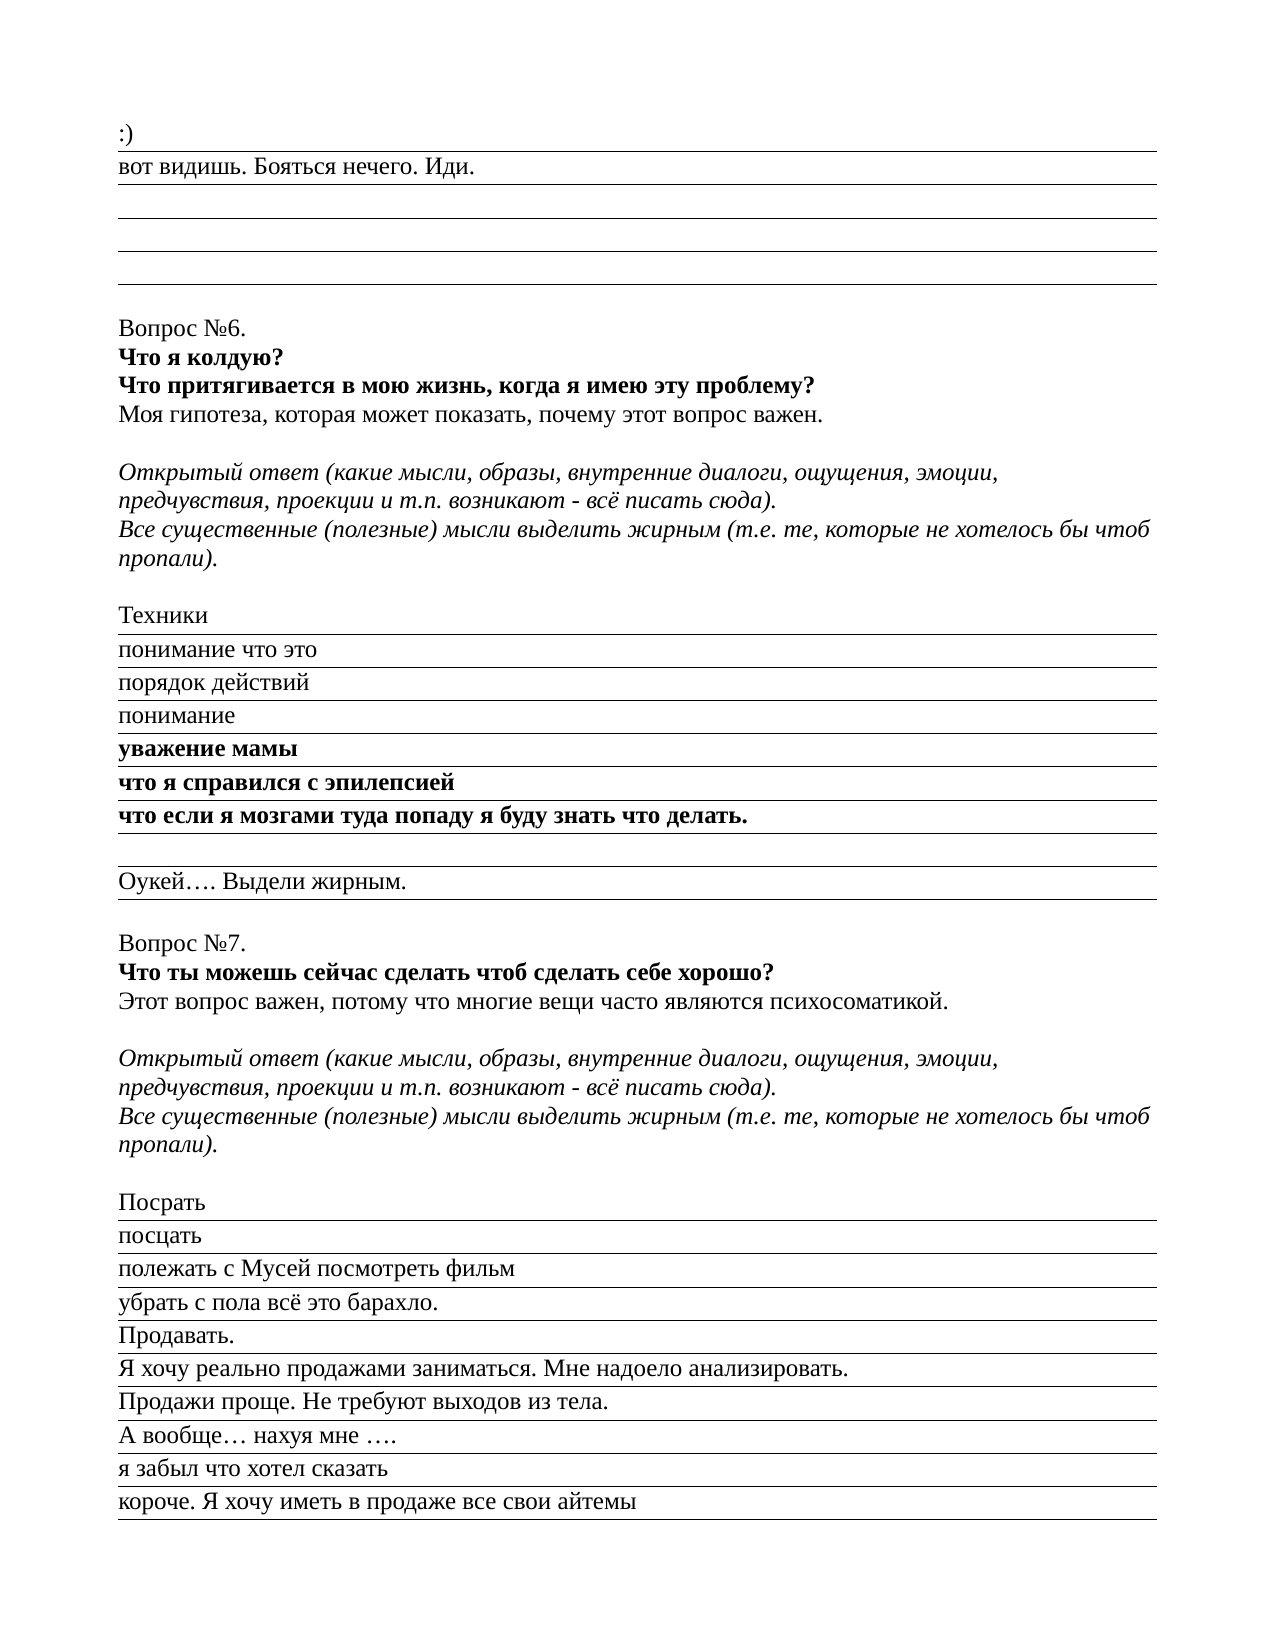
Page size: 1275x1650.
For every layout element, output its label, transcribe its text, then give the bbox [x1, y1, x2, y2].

text Открытый ответ (какие мысли, образы, внутренние диалоги, ощущения, эмоции, предчувствия, проекции и т.п. возникают - всё писать сюда). [118, 457, 1157, 514]
text понимание [118, 701, 1157, 733]
text Посрать [118, 1187, 1157, 1220]
text уважение мамы [118, 734, 1157, 766]
text Продавать. [118, 1321, 1157, 1353]
text Вопрос №7. [118, 928, 1157, 957]
text Я хочу реально продажами заниматься. Мне надоело анализировать. [118, 1354, 1157, 1386]
text Что я колдую? [118, 342, 1157, 371]
text Все существенные (полезные) мысли выделить жирным (т.е. те, которые не хотелось бы чтоб пропали). [118, 1101, 1157, 1158]
text порядок действий [118, 668, 1157, 700]
text Продажи проще. Не требуют выходов из тела. [118, 1387, 1157, 1420]
text Моя гипотеза, которая может показать, почему этот вопрос важен. [118, 399, 1157, 428]
text Техники [118, 601, 1157, 634]
text Что ты можешь сейчас сделать чтоб сделать себе хорошо? [118, 957, 1157, 986]
text полежать с Мусей посмотреть фильм [118, 1254, 1157, 1287]
text :) [118, 118, 1157, 151]
text Открытый ответ (какие мысли, образы, внутренние диалоги, ощущения, эмоции, предчувствия, проекции и т.п. возникают - всё писать сюда). [118, 1043, 1157, 1101]
text понимание что это [118, 635, 1157, 667]
text Все существенные (полезные) мысли выделить жирным (т.е. те, которые не хотелось бы чтоб пропали). [118, 514, 1157, 572]
text А вообще… нахуя мне …. [118, 1421, 1157, 1453]
text посцать [118, 1221, 1157, 1253]
text я забыл что хотел сказать [118, 1454, 1157, 1486]
text Этот вопрос важен, потому что многие вещи часто являются психосоматикой. [118, 986, 1157, 1014]
text убрать с пола всё это барахло. [118, 1288, 1157, 1320]
text Вопрос №6. [118, 313, 1157, 342]
text короче. Я хочу иметь в продаже все свои айтемы [118, 1487, 1157, 1519]
text Что притягивается в мою жизнь, когда я имею эту проблему? [118, 371, 1157, 399]
text Оукей…. Выдели жирным. [118, 867, 1157, 899]
text что если я мозгами туда попаду я буду знать что делать. [118, 801, 1157, 833]
text вот видишь. Бояться нечего. Иди. [118, 152, 1157, 184]
text что я справился с эпилепсией [118, 767, 1157, 800]
